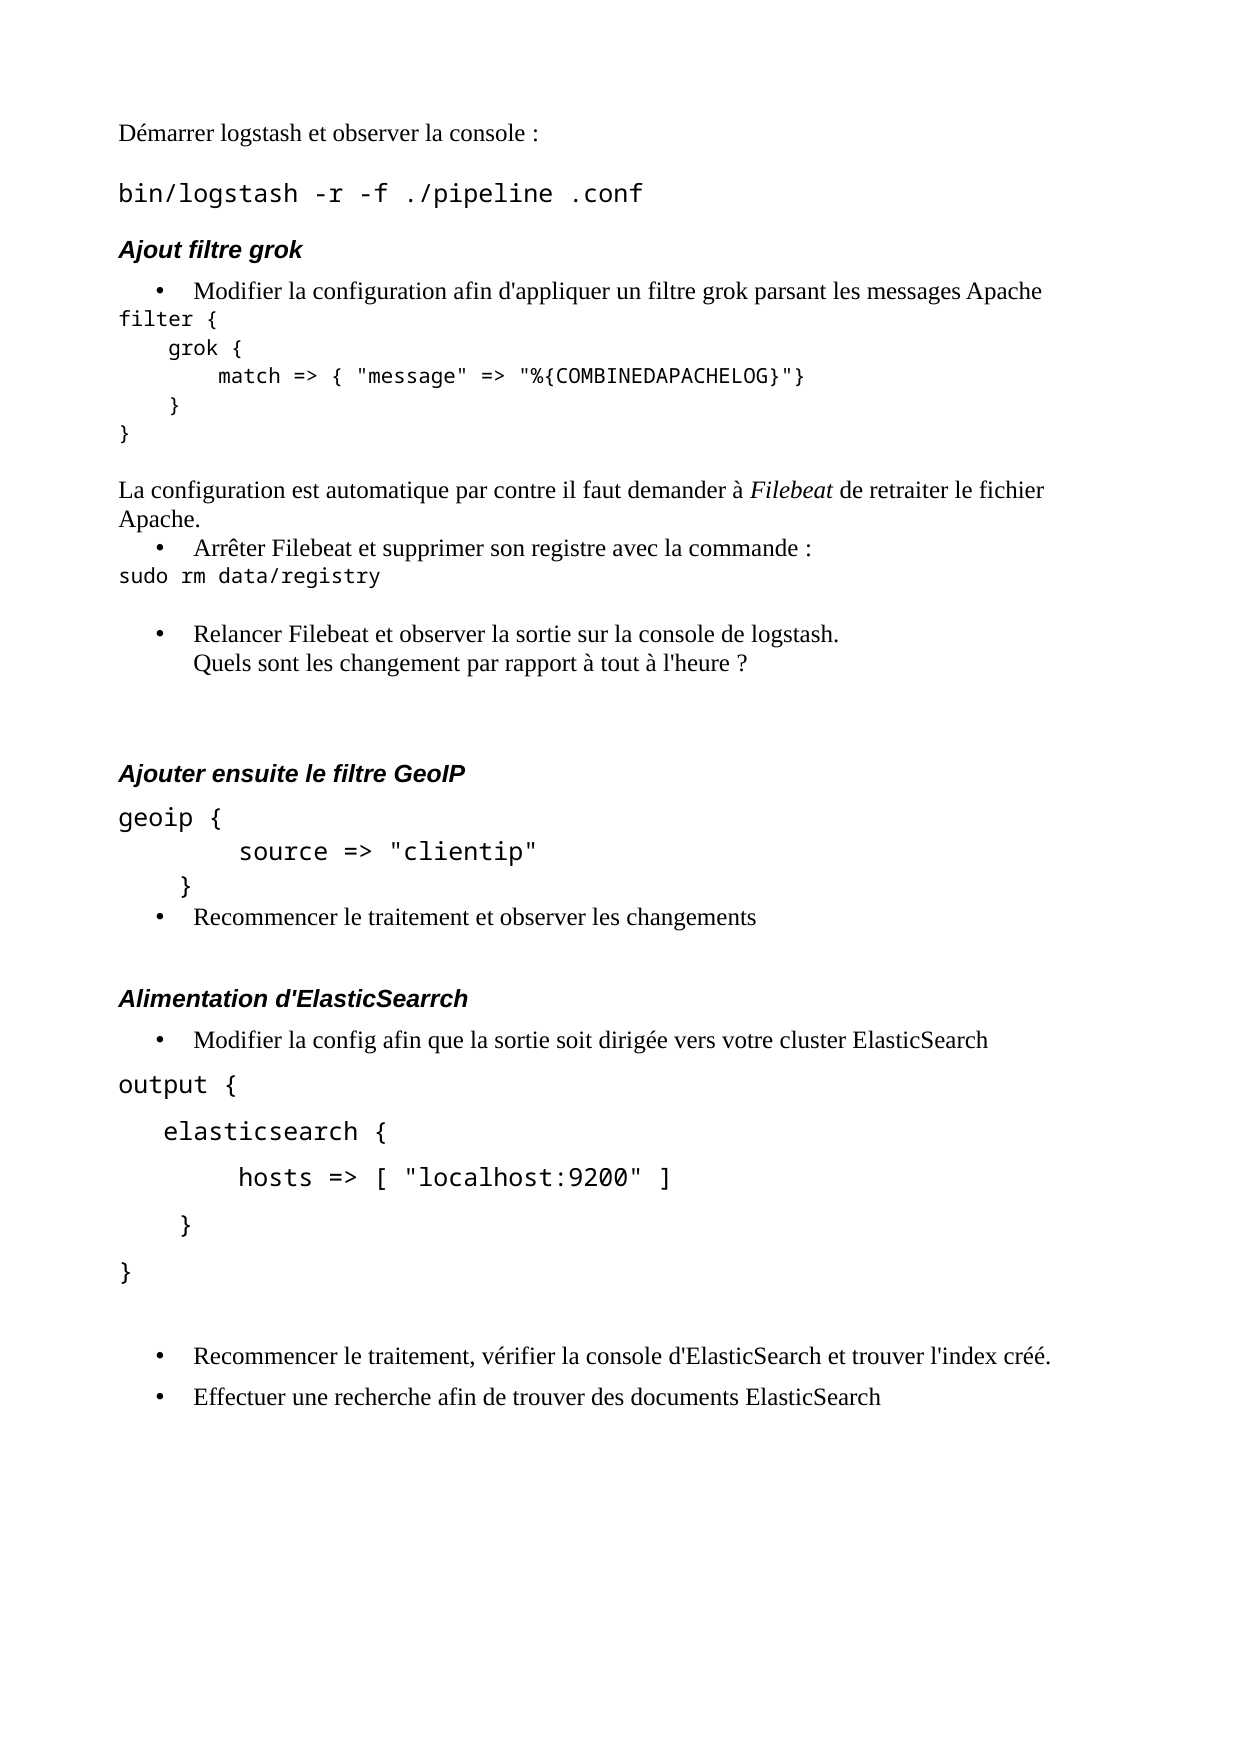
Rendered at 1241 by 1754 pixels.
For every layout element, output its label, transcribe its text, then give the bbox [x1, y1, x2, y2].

list Recommencer le traitement et observer les changements [156, 902, 1122, 931]
list Relancer Filebeat et observer la sortie sur la console de logstash. Quels sont les changement par rapport à tout à l'heure ? [156, 619, 1122, 676]
subtitle Ajouter ensuite le filtre GeoIP [118, 759, 1122, 787]
list Arrêter Filebeat et supprimer son registre avec la commande : [156, 533, 1122, 562]
subtitle Ajout filtre grok [118, 235, 1122, 263]
list Recommencer le traitement, vérifier la console d'ElasticSearch et trouver l'index créé. [156, 1341, 1122, 1370]
text } [118, 390, 1122, 418]
text sudo rm data/registry [118, 562, 1122, 590]
text geoip { [118, 800, 1122, 834]
list Modifier la configuration afin d'appliquer un filtre grok parsant les messages Apache [156, 276, 1122, 304]
text } [118, 868, 1122, 902]
text match => { "message" => "%{COMBINEDAPACHELOG}"} [118, 361, 1122, 390]
list Modifier la config afin que la sortie soit dirigée vers votre cluster ElasticSearch [156, 1026, 1122, 1054]
text bin/logstash -r -f ./pipeline .conf [118, 176, 1122, 210]
text } [118, 418, 1122, 447]
subtitle Alimentation d'ElasticSearrch [118, 984, 1122, 1013]
text } [118, 1207, 1122, 1241]
text } [118, 1253, 1122, 1287]
text filter { [118, 304, 1122, 333]
text output { [118, 1067, 1122, 1101]
text hosts => [ "localhost:9200" ] [118, 1160, 1122, 1194]
text La configuration est automatique par contre il faut demander à Filebeat de retraiter le fichier Apache. [118, 475, 1122, 533]
text source => "clientip" [118, 834, 1122, 868]
text elasticsearch { [118, 1113, 1122, 1147]
text grok { [118, 333, 1122, 361]
text Démarrer logstash et observer la console : [118, 118, 1122, 147]
list Effectuer une recherche afin de trouver des documents ElasticSearch [156, 1382, 1122, 1411]
